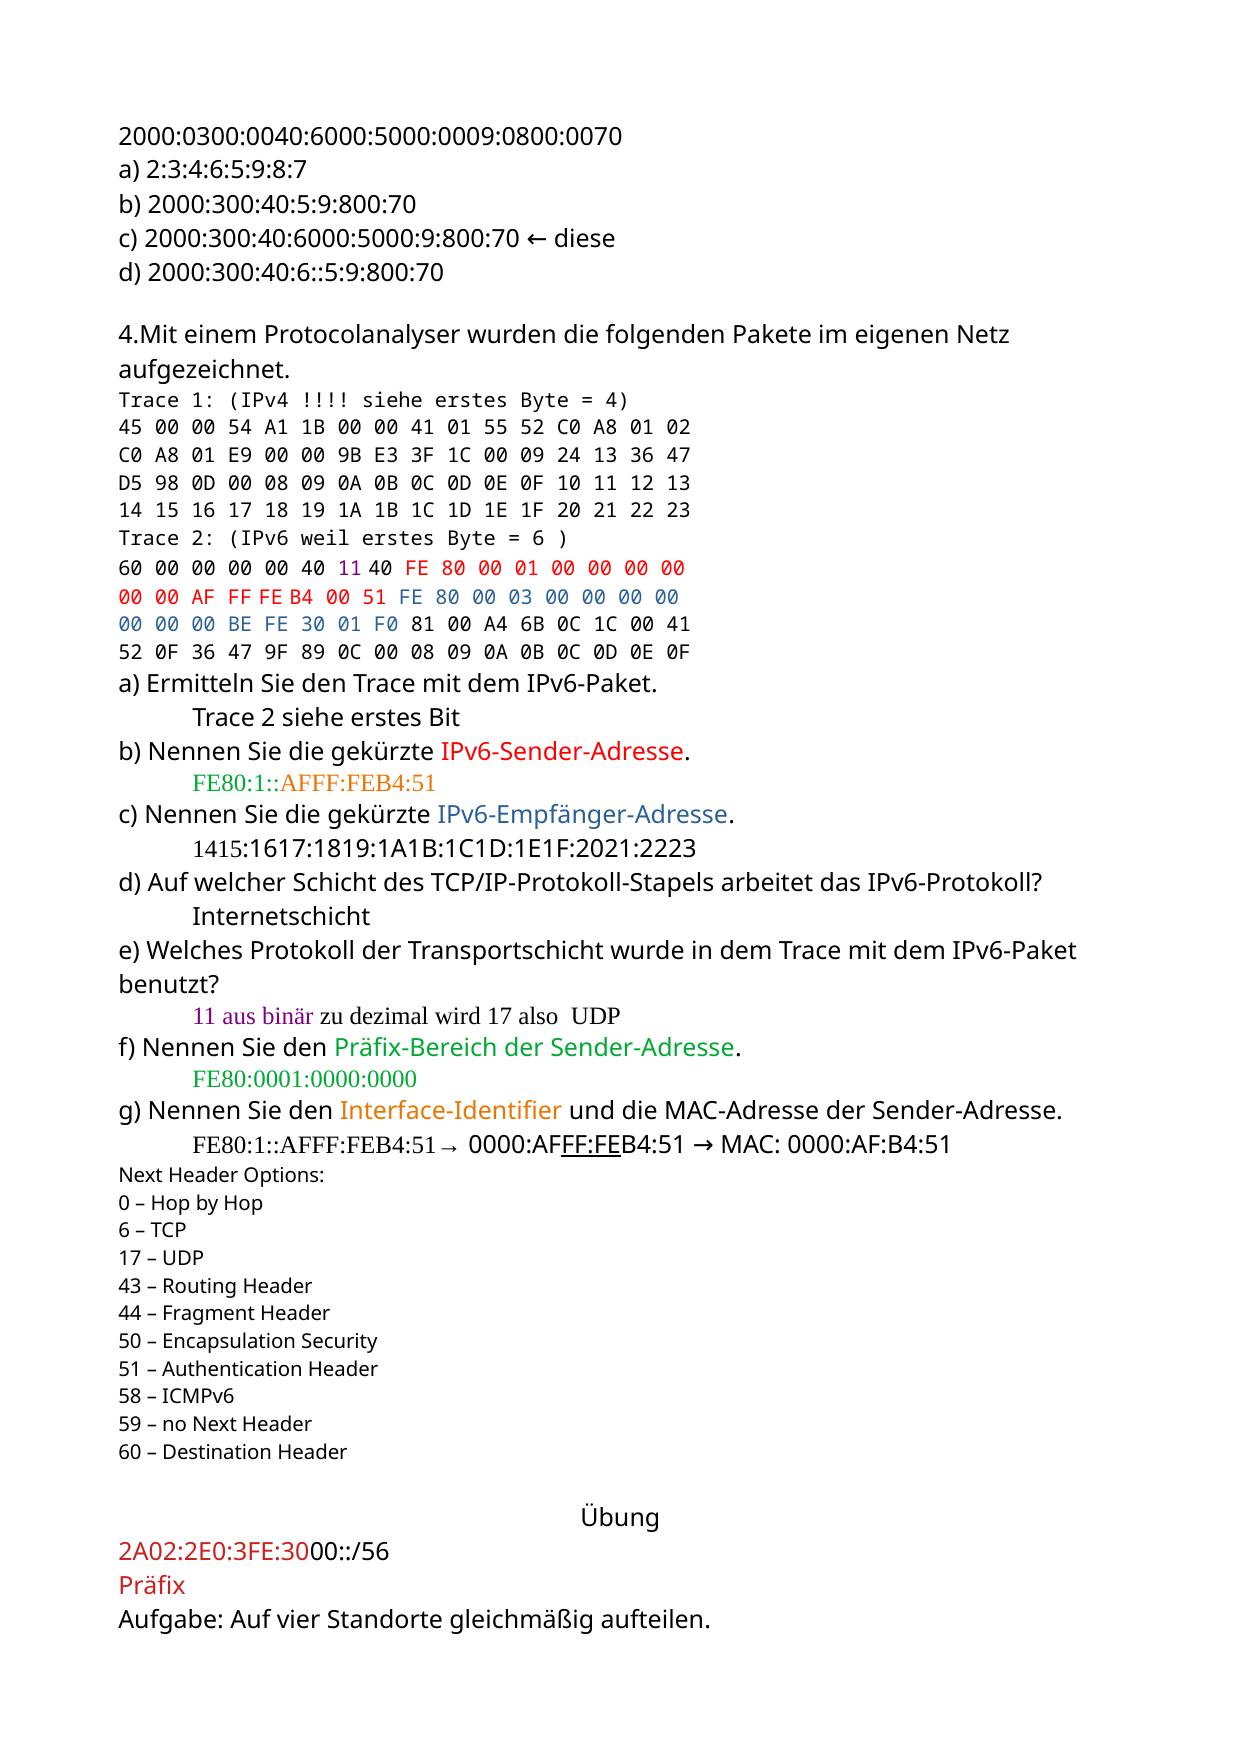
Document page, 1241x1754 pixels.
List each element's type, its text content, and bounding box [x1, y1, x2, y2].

text 4.Mit einem Protocolanalyser wurden die folgenden Pakete im eigenen Netz aufgezeichnet. Trace 1: (IPv4 !!!! siehe erstes Byte = 4) 45 00 00 54 A1 1B 00 00 41 01 55 52 C0 A8 01 02 C0 A8 01 E9 00 00 9B E3 3F 1C 00 09 24 13 36 47 D5 98 0D 00 08 09 0A 0B 0C 0D 0E 0F 10 11 12 13 14 15 16 17 18 19 1A 1B 1C 1D 1E 1F 20 21 22 23 Trace 2: (IPv6 weil erstes Byte = 6 ) 60 00 00 00 00 40 11 40 FE 80 00 01 00 00 00 00 00 00 AF FF FE B4 00 51 FE 80 00 03 00 00 00 00 00 00 00 BE FE 30 01 F0 81 00 A4 6B 0C 1C 00 41 52 0F 36 47 9F 89 0C 00 08 09 0A 0B 0C 0D 0E 0F a) Ermitteln Sie den Trace mit dem IPv6-Paket. [118, 288, 1122, 699]
text Aufgabe: Auf vier Standorte gleichmäßig aufteilen. [118, 1602, 1122, 1636]
text Übung [118, 1499, 1122, 1533]
text Trace 2 siehe erstes Bit b) Nennen Sie die gekürzte IPv6-Sender-Adresse. FE80:1::AFFF:FEB4:51 c) Nennen Sie die gekürzte IPv6-Empfänger-Adresse. 1415:1617:1819:1A1B:1C1D:1E1F:2021:2223 d) Auf welcher Schicht des TCP/IP-Protokoll-Stapels arbeitet das IPv6-Protokoll? Internetschicht e) Welches Protokoll der Transportschicht wurde in dem Trace mit dem IPv6-Paket benutzt? 11 aus binär zu dezimal wird 17 also UDP f) Nennen Sie den Präfix-Bereich der Sender-Adresse. FE80:0001:0000:0000 g) Nennen Sie den Interface-Identifier und die MAC-Adresse der Sender-Adresse. FE80:1::AFFF:FEB4:51→ 0000:AFFF:FEB4:51 → MAC: 0000:AF:B4:51 Next Header Options: 0 – Hop by Hop 6 – TCP 17 – UDP 43 – Routing Header 44 – Fragment Header 50 – Encapsulation Security 51 – Authentication Header 58 – ICMPv6 59 – no Next Header 60 – Destination Header [118, 699, 1122, 1465]
text 2A02:2E0:3FE:3000::/56 [118, 1533, 1122, 1567]
text 2000:0300:0040:6000:5000:0009:0800:0070 a) 2:3:4:6:5:9:8:7 b) 2000:300:40:5:9:800:70 c) 2000:300:40:6000:5000:9:800:70 ← diese d) 2000:300:40:6::5:9:800:70 [118, 118, 1122, 288]
text Präfix [118, 1567, 1122, 1602]
